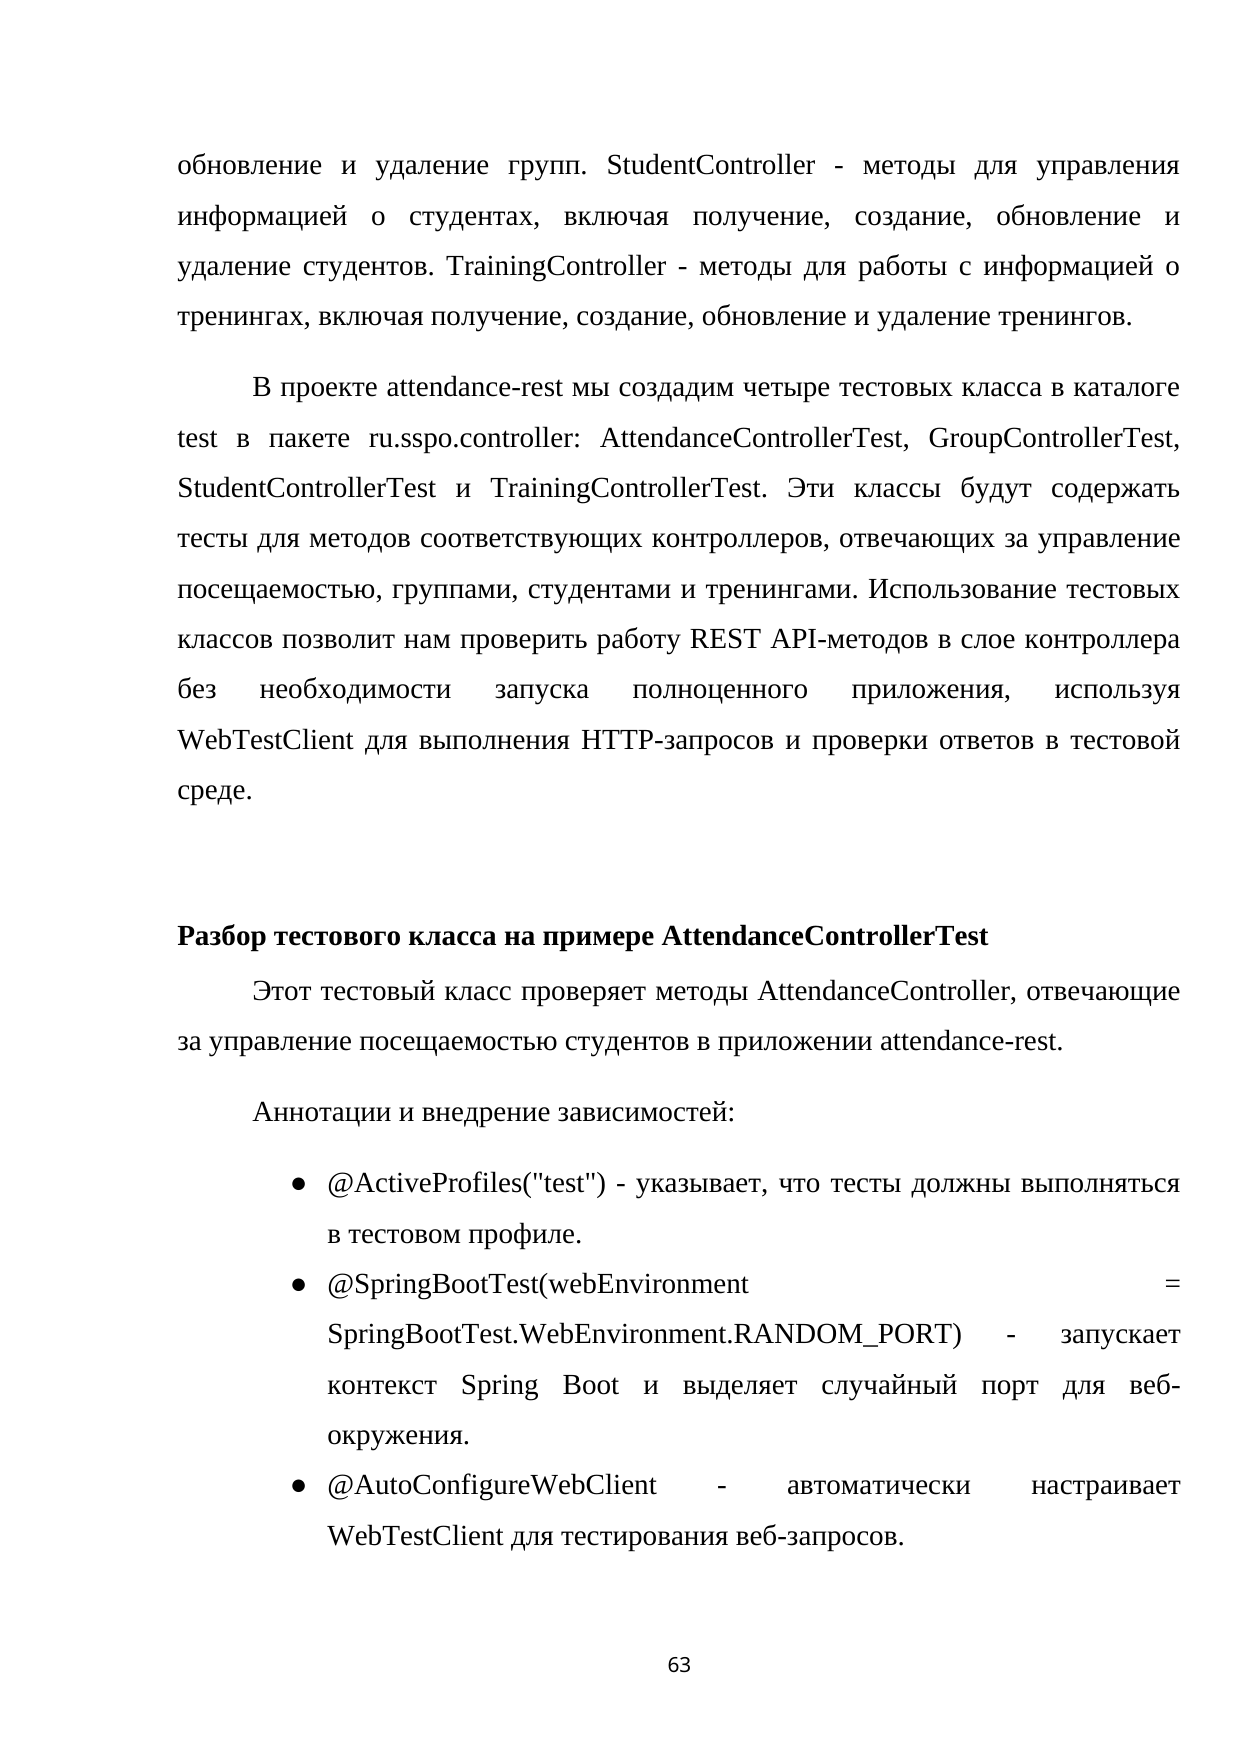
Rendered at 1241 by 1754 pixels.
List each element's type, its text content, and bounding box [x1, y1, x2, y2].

list @SpringBootTest(webEnvironment = SpringBootTest.WebEnvironment.RANDOM_PORT) - запускает контекст Spring Boot и выделяет случайный порт для веб-окружения. [289, 1266, 1181, 1451]
list @ActiveProfiles("test") - указывает, что тесты должны выполняться в тестовом профиле. [289, 1166, 1181, 1249]
text обновление и удаление групп. StudentController - методы для управления информацией о студентах, включая получение, создание, обновление и удаление студентов. TrainingController - методы для работы с информацией о тренингах, включая получение, создание, обновление и удаление тренингов. [177, 147, 1181, 332]
list @AutoConfigureWebClient - автоматически настраивает WebTestClient для тестирования веб-запросов. [289, 1467, 1181, 1551]
text В проекте attendance-rest мы создадим четыре тестовых класса в каталоге test в пакете ru.sspo.controller: AttendanceControllerTest, GroupControllerTest, StudentControllerTest и TrainingControllerTest. Эти классы будут содержать тесты для методов соответствующих контроллеров, отвечающих за управление посещаемостью, группами, студентами и тренингами. Использование тестовых классов позволит нам проверить работу REST API-методов в слое контроллера без необходимости запуска полноценного приложения, используя WebTestClient для выполнения HTTP-запросов и проверки ответов в тестовой среде. [177, 369, 1181, 806]
subtitle Разбор тестового класса на примере AttendanceControllerTest [177, 918, 1181, 952]
text Аннотации и внедрение зависимостей: [177, 1094, 1181, 1128]
text Этот тестовый класс проверяет методы AttendanceController, отвечающие за управление посещаемостью студентов в приложении attendance-rest. [177, 973, 1181, 1057]
